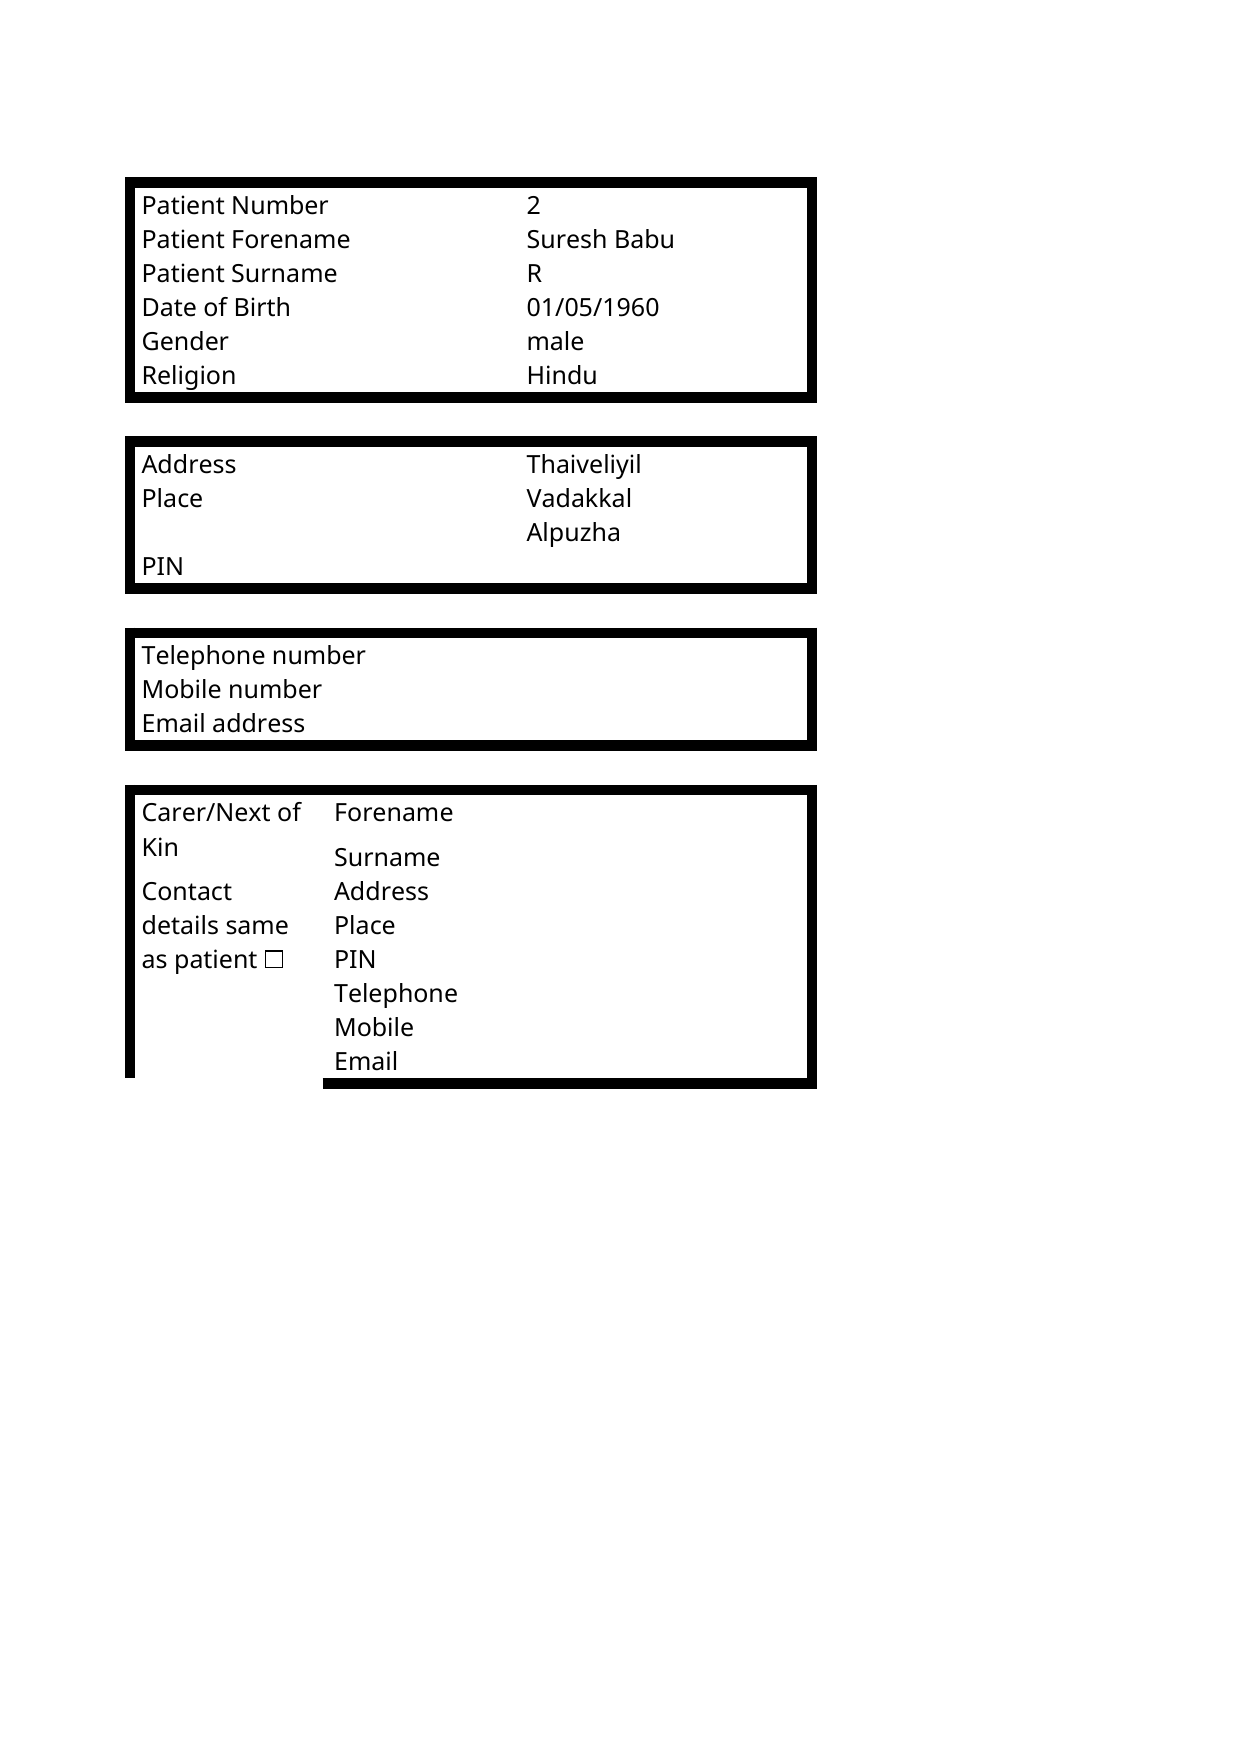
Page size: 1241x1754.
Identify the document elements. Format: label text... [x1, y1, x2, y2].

table_header Address [135, 447, 515, 481]
table_cell Place [323, 908, 515, 942]
table_cell PIN [135, 549, 515, 583]
table_cell 01/05/1960 [515, 290, 807, 324]
table_cell [515, 672, 807, 706]
table_header Patient Number [135, 188, 515, 222]
table_cell Date of Birth [135, 290, 515, 324]
table_cell Hindu [515, 358, 807, 392]
table_cell [515, 976, 807, 1010]
table_header [515, 795, 807, 829]
table_cell [515, 1010, 807, 1044]
table_cell Vadakkal Alpuzha [515, 481, 807, 549]
table_header Carer/Next of Kin [135, 795, 323, 874]
table_cell [515, 874, 807, 908]
table_header [515, 638, 807, 672]
table_cell Suresh Babu [515, 222, 807, 256]
table_cell R [515, 256, 807, 290]
table_cell [515, 1044, 807, 1078]
table_cell Gender [135, 324, 515, 358]
table_header 2 [515, 188, 807, 222]
table_header Telephone number [135, 638, 515, 672]
table_cell Email [323, 1044, 515, 1078]
table_cell [515, 908, 807, 942]
table_cell Place [135, 481, 515, 549]
table_cell [515, 829, 807, 874]
table_cell PIN [323, 942, 515, 976]
table_cell Religion [135, 358, 515, 392]
table_cell Patient Forename [135, 222, 515, 256]
table_cell Mobile [323, 1010, 515, 1044]
table_cell Patient Surname [135, 256, 515, 290]
table_cell [515, 549, 807, 583]
table_cell [515, 706, 807, 740]
table_cell Address [323, 874, 515, 908]
table_header Forename [323, 795, 515, 829]
table_cell [515, 942, 807, 976]
table_cell male [515, 324, 807, 358]
table_cell Contact details same as patient [135, 874, 323, 1078]
table_cell Telephone [323, 976, 515, 1010]
table_cell Surname [323, 829, 515, 874]
table_header Thaiveliyil [515, 447, 807, 481]
table_cell Mobile number [135, 672, 515, 706]
table_cell Email address [135, 706, 515, 740]
